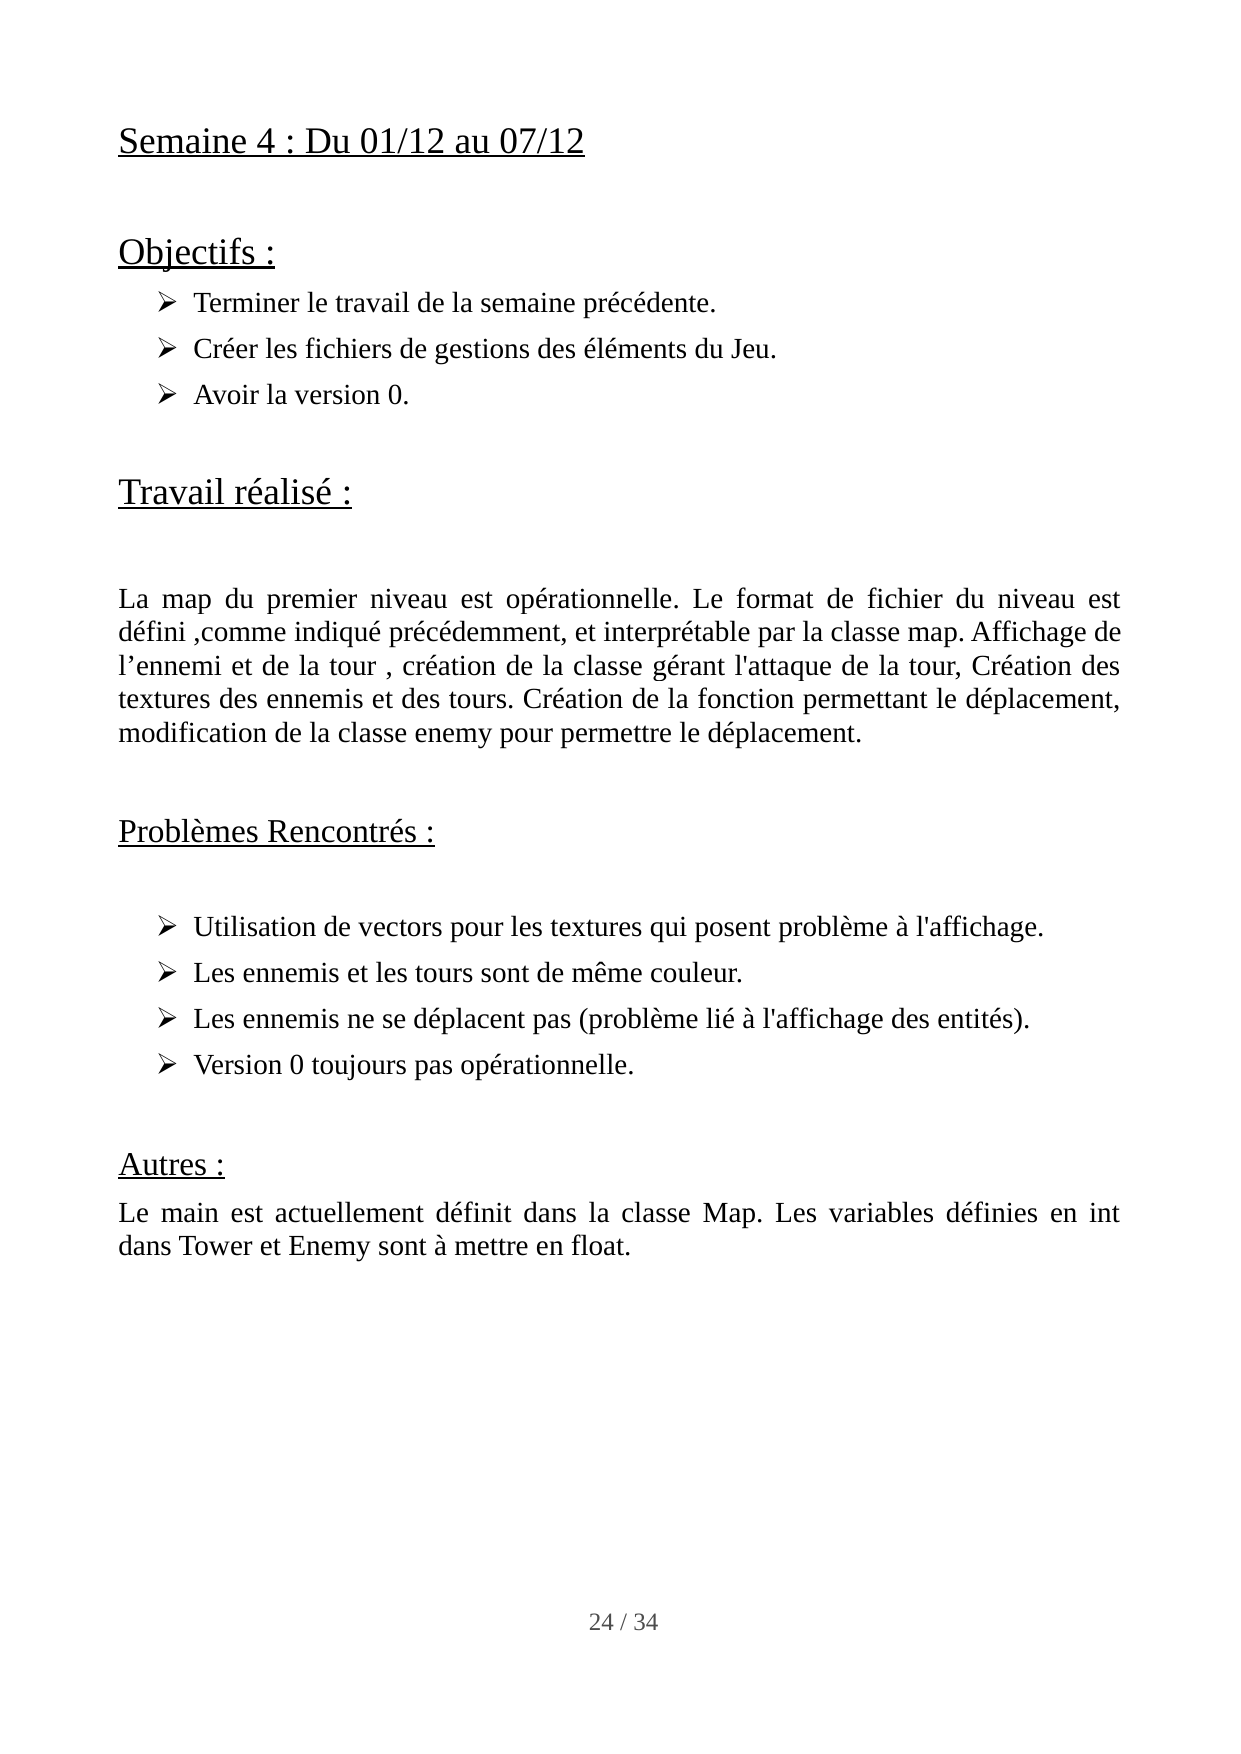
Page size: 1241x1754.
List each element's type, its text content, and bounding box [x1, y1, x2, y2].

text La map du premier niveau est opérationnelle. Le format de fichier du niveau est défini ,comme indiqué précédemment, et interprétable par la classe map. Affichage de l’ennemi et de la tour , création de la classe gérant l'attaque de la tour, Création des textures des ennemis et des tours. Création de la fonction permettant le déplacement, modification de la classe enemy pour permettre le déplacement. [118, 581, 1122, 748]
list Les ennemis ne se déplacent pas (problème lié à l'affichage des entités). [156, 1001, 1122, 1034]
text Semaine 4 : Du 01/12 au 07/12 [118, 118, 1122, 161]
list Version 0 toujours pas opérationnelle. [156, 1047, 1122, 1081]
text Le main est actuellement définit dans la classe Map. Les variables définies en int dans Tower et Enemy sont à mettre en float. [118, 1195, 1122, 1262]
text Objectifs : [118, 229, 1122, 272]
list Avoir la version 0. [156, 377, 1122, 411]
text Travail réalisé : [118, 469, 1122, 513]
list Les ennemis et les tours sont de même couleur. [156, 955, 1122, 988]
list Utilisation de vectors pour les textures qui posent problème à l'affichage. [156, 909, 1122, 942]
text Autres : [118, 1144, 1122, 1182]
text Problèmes Rencontrés : [118, 812, 1122, 850]
list Créer les fichiers de gestions des éléments du Jeu. [156, 331, 1122, 365]
list Terminer le travail de la semaine précédente. [156, 285, 1122, 319]
